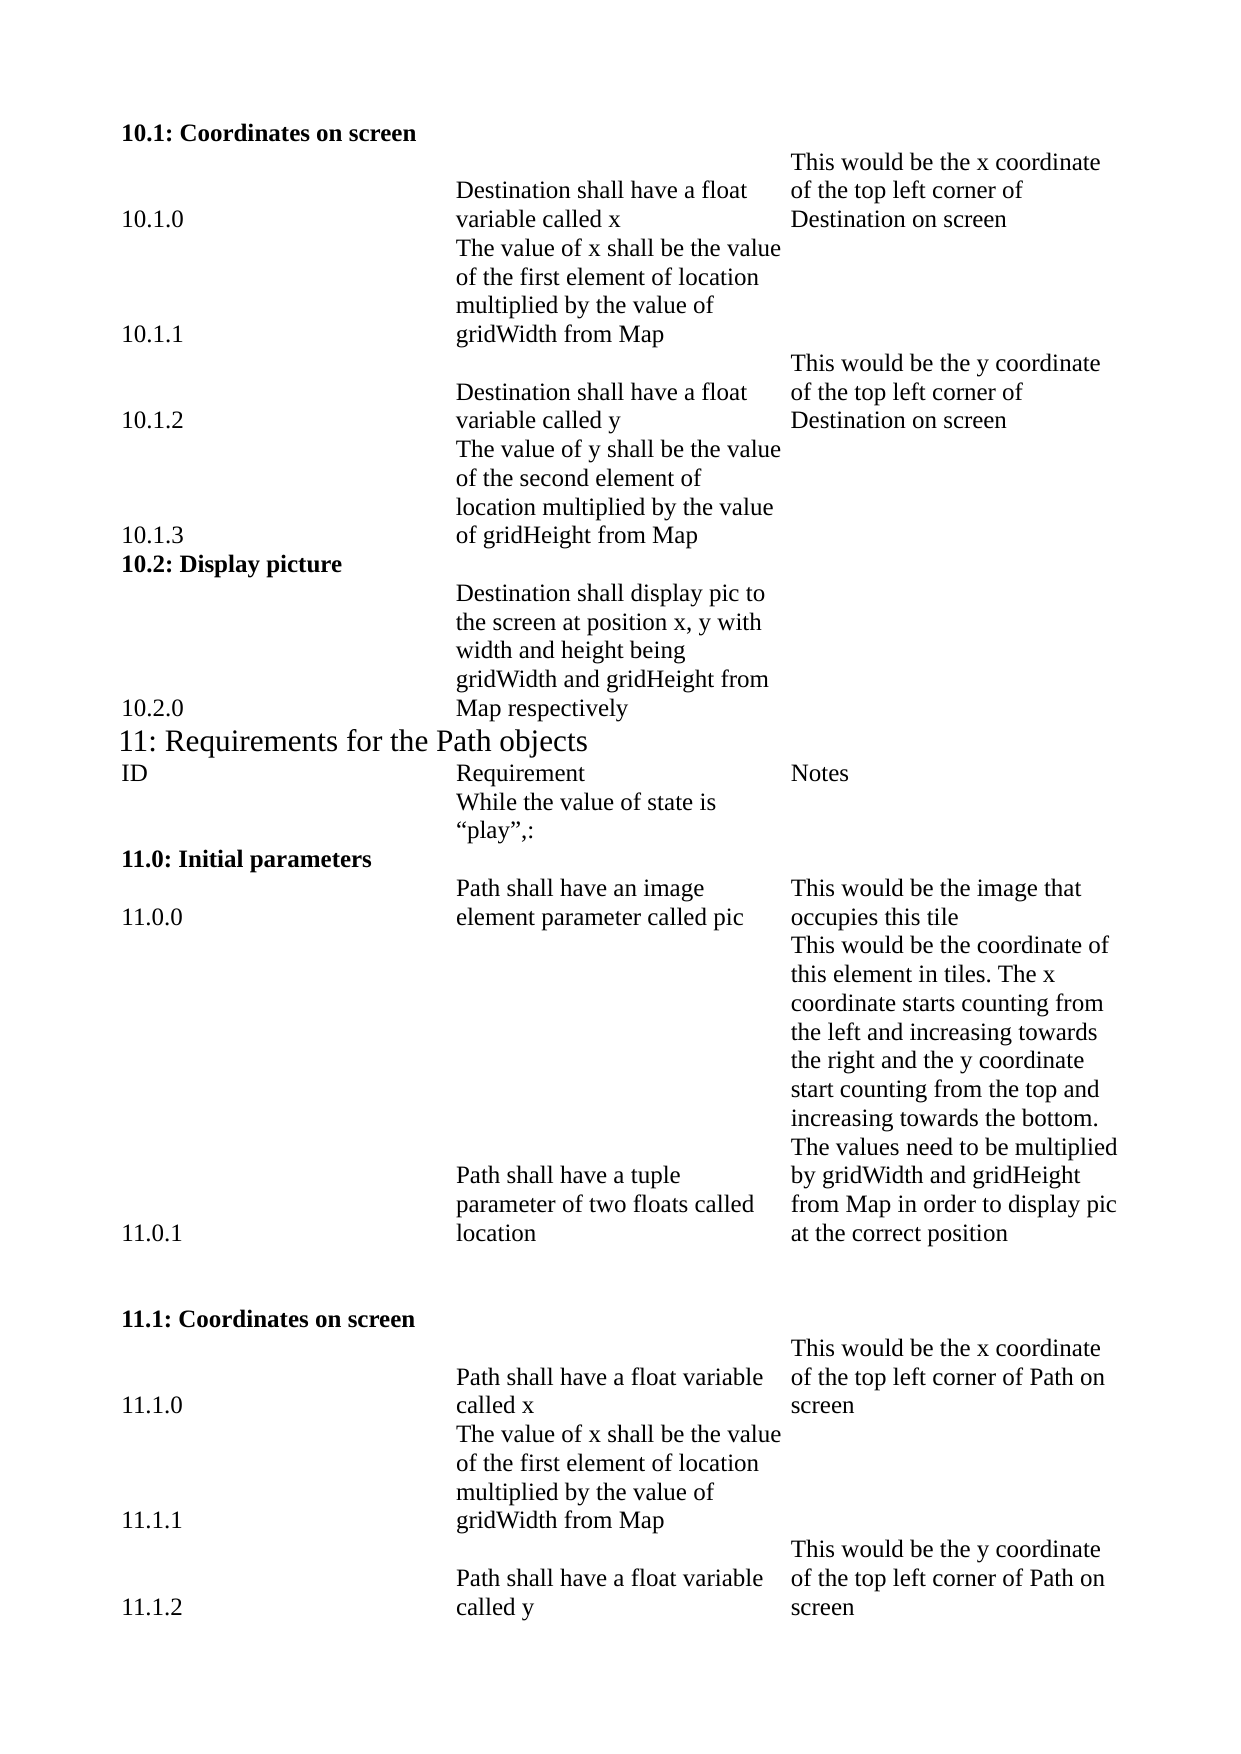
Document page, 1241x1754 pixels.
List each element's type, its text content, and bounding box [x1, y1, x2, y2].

table_cell The value of x shall be the value of the first element of location multiplied by the value of gridWidth from Map [453, 1419, 787, 1534]
table_cell This would be the x coordinate of the top left corner of Destination on screen [788, 147, 1122, 233]
table_cell This would be the x coordinate of the top left corner of Path on screen [788, 1333, 1122, 1419]
table_cell 11.0.0 [118, 873, 453, 930]
table_cell This would be the y coordinate of the top left corner of Destination on screen [788, 348, 1122, 434]
table_cell 11.0.1 [118, 930, 453, 1247]
table_cell 10.1.1 [118, 233, 453, 348]
table_cell 10.1.3 [118, 434, 453, 549]
table_header ID [118, 758, 453, 787]
table_cell The value of x shall be the value of the first element of location multiplied by the value of gridWidth from Map [453, 233, 787, 348]
table_cell 10.1.0 [118, 147, 453, 233]
table_cell [118, 787, 453, 844]
table_cell This would be the image that occupies this tile [788, 873, 1122, 930]
table_cell 10.2.0 [118, 578, 453, 722]
table_cell 10.1.2 [118, 348, 453, 434]
table_header Notes [788, 758, 1122, 787]
table_cell Path shall have an image element parameter called pic [453, 873, 787, 930]
table_cell Path shall have a tuple parameter of two floats called location [453, 930, 787, 1247]
text 11: Requirements for the Path objects [118, 722, 1122, 758]
table_cell 11.1: Coordinates on screen [118, 1247, 1122, 1333]
table_cell This would be the coordinate of this element in tiles. The x coordinate starts counting from the left and increasing towards the right and the y coordinate start counting from the top and increasing towards the bottom. The values need to be multiplied by gridWidth and gridHeight from Map in order to display pic at the correct position [788, 930, 1122, 1247]
table_header Requirement [453, 758, 787, 787]
table_cell Destination shall have a float variable called y [453, 348, 787, 434]
table_cell [788, 434, 1122, 549]
table_cell [788, 233, 1122, 348]
table_cell 10.1: Coordinates on screen [118, 118, 1122, 147]
table_cell Path shall have a float variable called y [453, 1534, 787, 1620]
table_cell [788, 787, 1122, 844]
table_cell 11.1.0 [118, 1333, 453, 1419]
table_cell Destination shall display pic to the screen at position x, y with width and height being gridWidth and gridHeight from Map respectively [453, 578, 787, 722]
table_cell [788, 578, 1122, 722]
table_cell The value of y shall be the value of the second element of location multiplied by the value of gridHeight from Map [453, 434, 787, 549]
table_cell Destination shall have a float variable called x [453, 147, 787, 233]
table_cell 10.2: Display picture [118, 549, 1122, 578]
table_cell While the value of state is “play”,: [453, 787, 787, 844]
table_cell 11.1.2 [118, 1534, 453, 1620]
table_cell This would be the y coordinate of the top left corner of Path on screen [788, 1534, 1122, 1620]
table_cell Path shall have a float variable called x [453, 1333, 787, 1419]
table_cell [788, 1419, 1122, 1534]
table_cell 11.1.1 [118, 1419, 453, 1534]
table_cell 11.0: Initial parameters [118, 844, 1122, 873]
